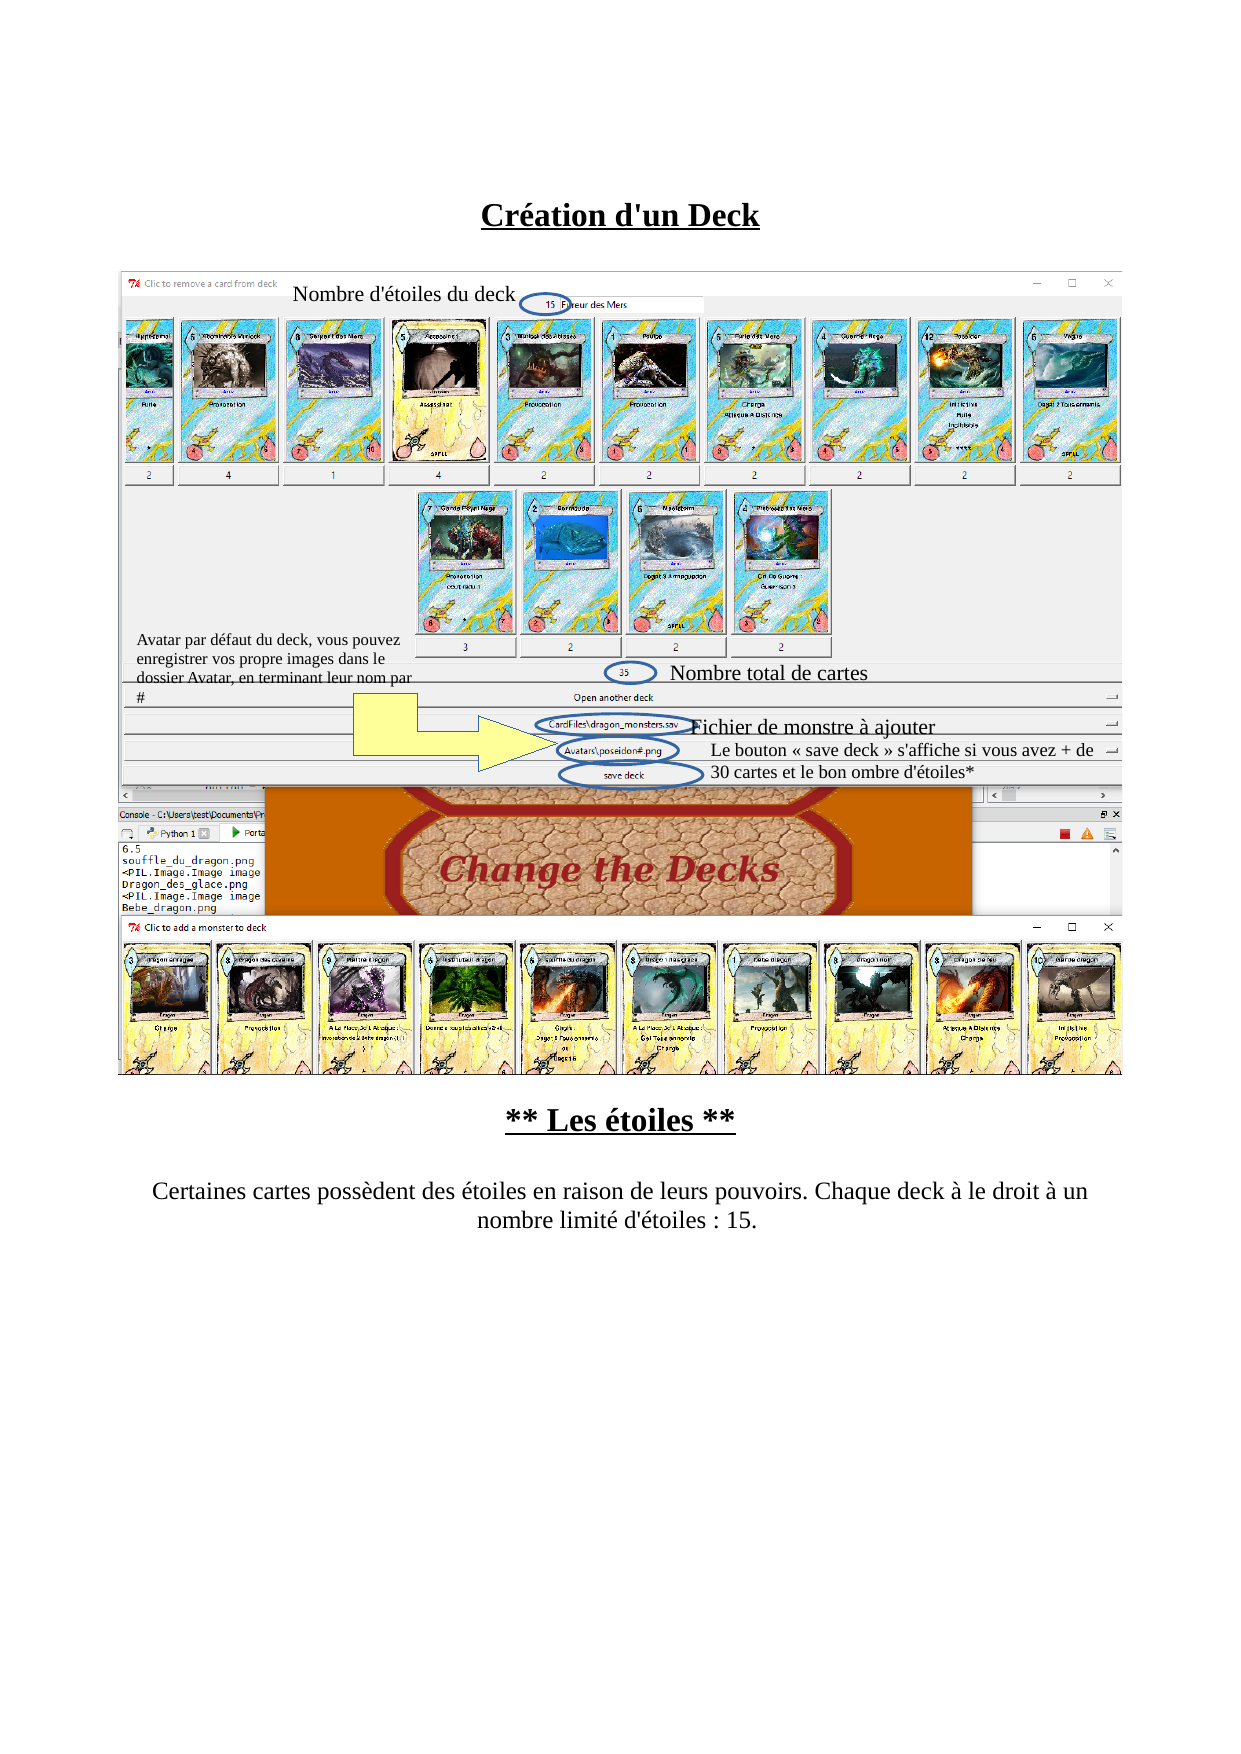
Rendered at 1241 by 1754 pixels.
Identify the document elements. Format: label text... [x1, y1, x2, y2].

text Création d'un Deck [118, 195, 1122, 233]
text ** Les étoiles ** [118, 1100, 1122, 1138]
picture [118, 271, 1123, 1075]
text Certaines cartes possèdent des étoiles en raison de leurs pouvoirs. Chaque deck à le droit à un nombre limité d'étoiles : 15. [118, 1176, 1122, 1234]
